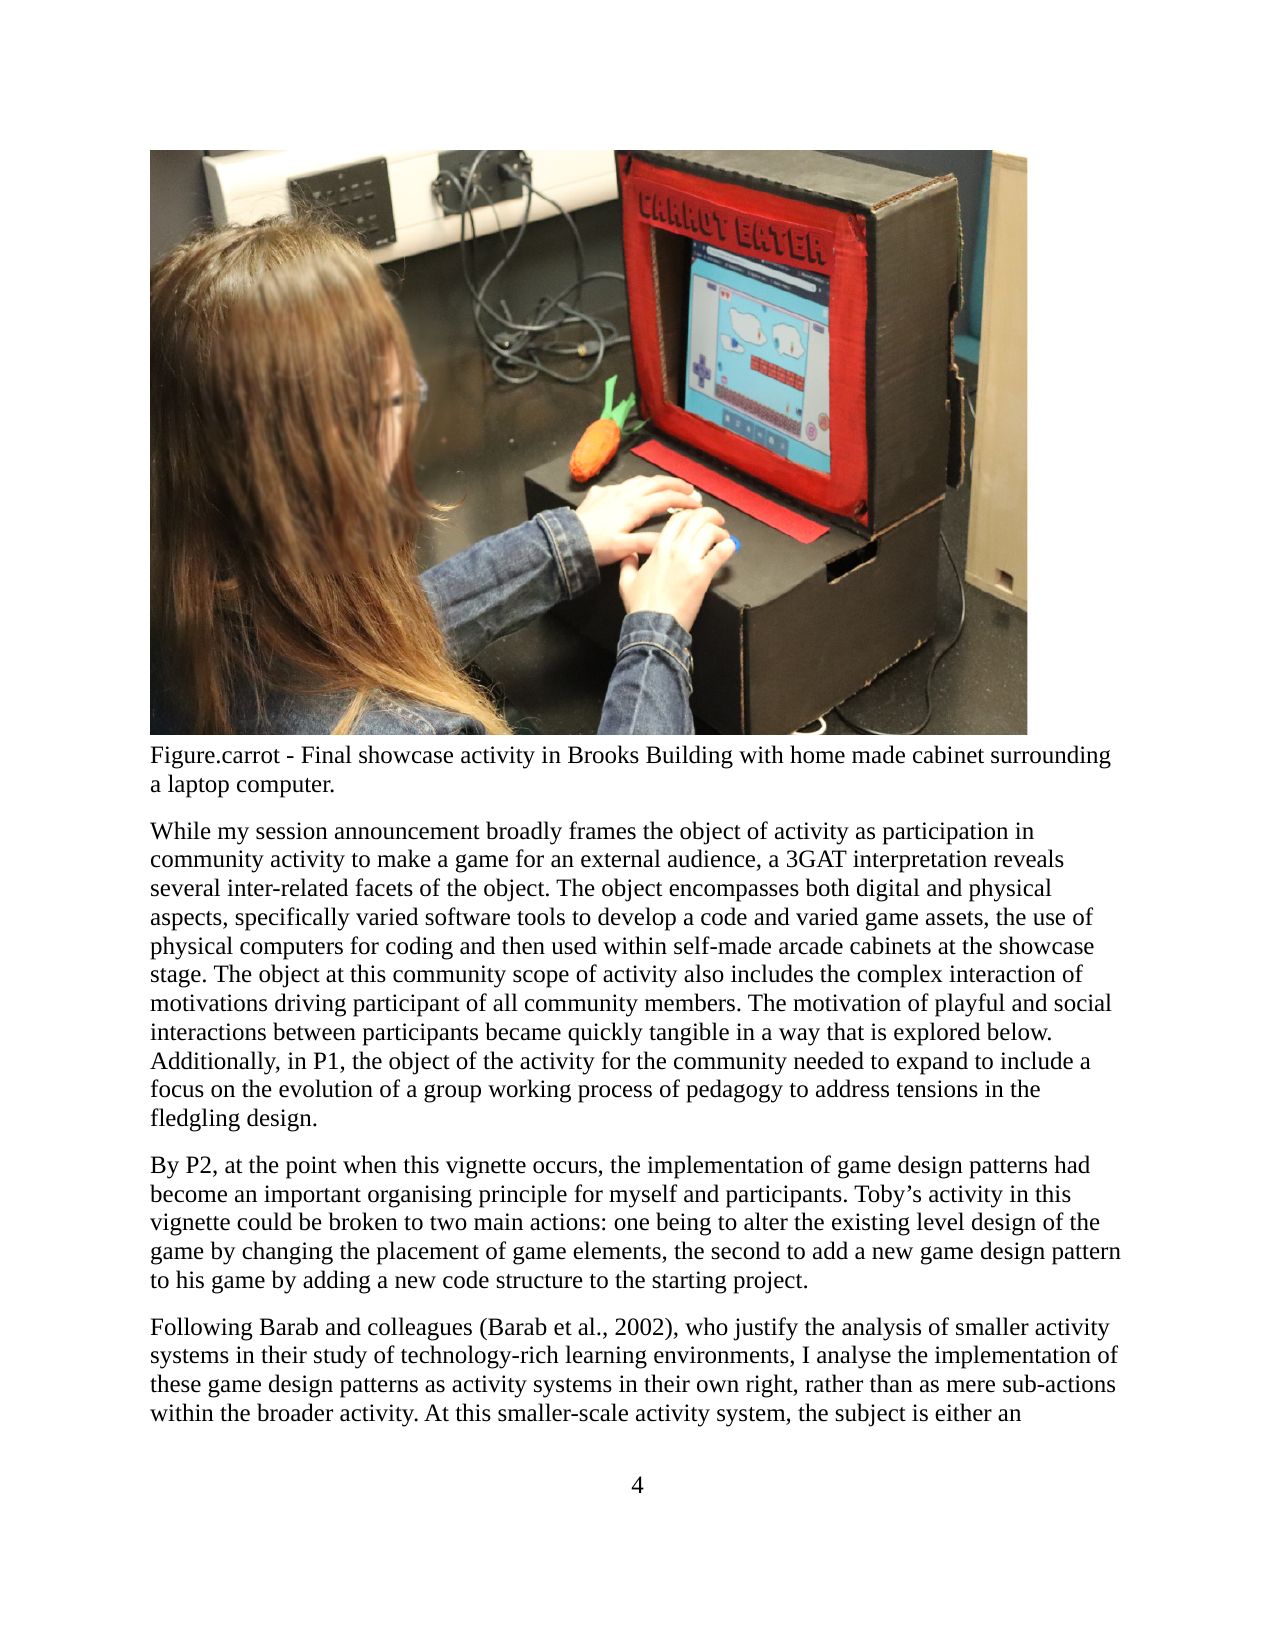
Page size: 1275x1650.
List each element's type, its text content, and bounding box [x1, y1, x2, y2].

picture [150, 150, 1028, 735]
text Figure.carrot - Final showcase activity in Brooks Building with home made cabinet surrounding a laptop computer. [150, 150, 1125, 798]
text Following Barab and colleagues (Barab et al., 2002), who justify the analysis of smaller activity systems in their study of technology-rich learning environments, I analyse the implementation of these game design patterns as activity systems in their own right, rather than as mere sub-actions within the broader activity. At this smaller-scale activity system, the subject is either an [150, 1312, 1125, 1427]
text While my session announcement broadly frames the object of activity as participation in community activity to make a game for an external audience, a 3GAT interpretation reveals several inter-related facets of the object. The object encompasses both digital and physical aspects, specifically varied software tools to develop a code and varied game assets, the use of physical computers for coding and then used within self-made arcade cabinets at the showcase stage. The object at this community scope of activity also includes the complex interaction of motivations driving participant of all community members. The motivation of playful and social interactions between participants became quickly tangible in a way that is explored below. Additionally, in P1, the object of the activity for the community needed to expand to include a focus on the evolution of a group working process of pedagogy to address tensions in the fledgling design. [150, 816, 1125, 1132]
text By P2, at the point when this vignette occurs, the implementation of game design patterns had become an important organising principle for myself and participants. Toby’s activity in this vignette could be broken to two main actions: one being to alter the existing level design of the game by changing the placement of game elements, the second to add a new game design pattern to his game by adding a new code structure to the starting project. [150, 1150, 1125, 1294]
